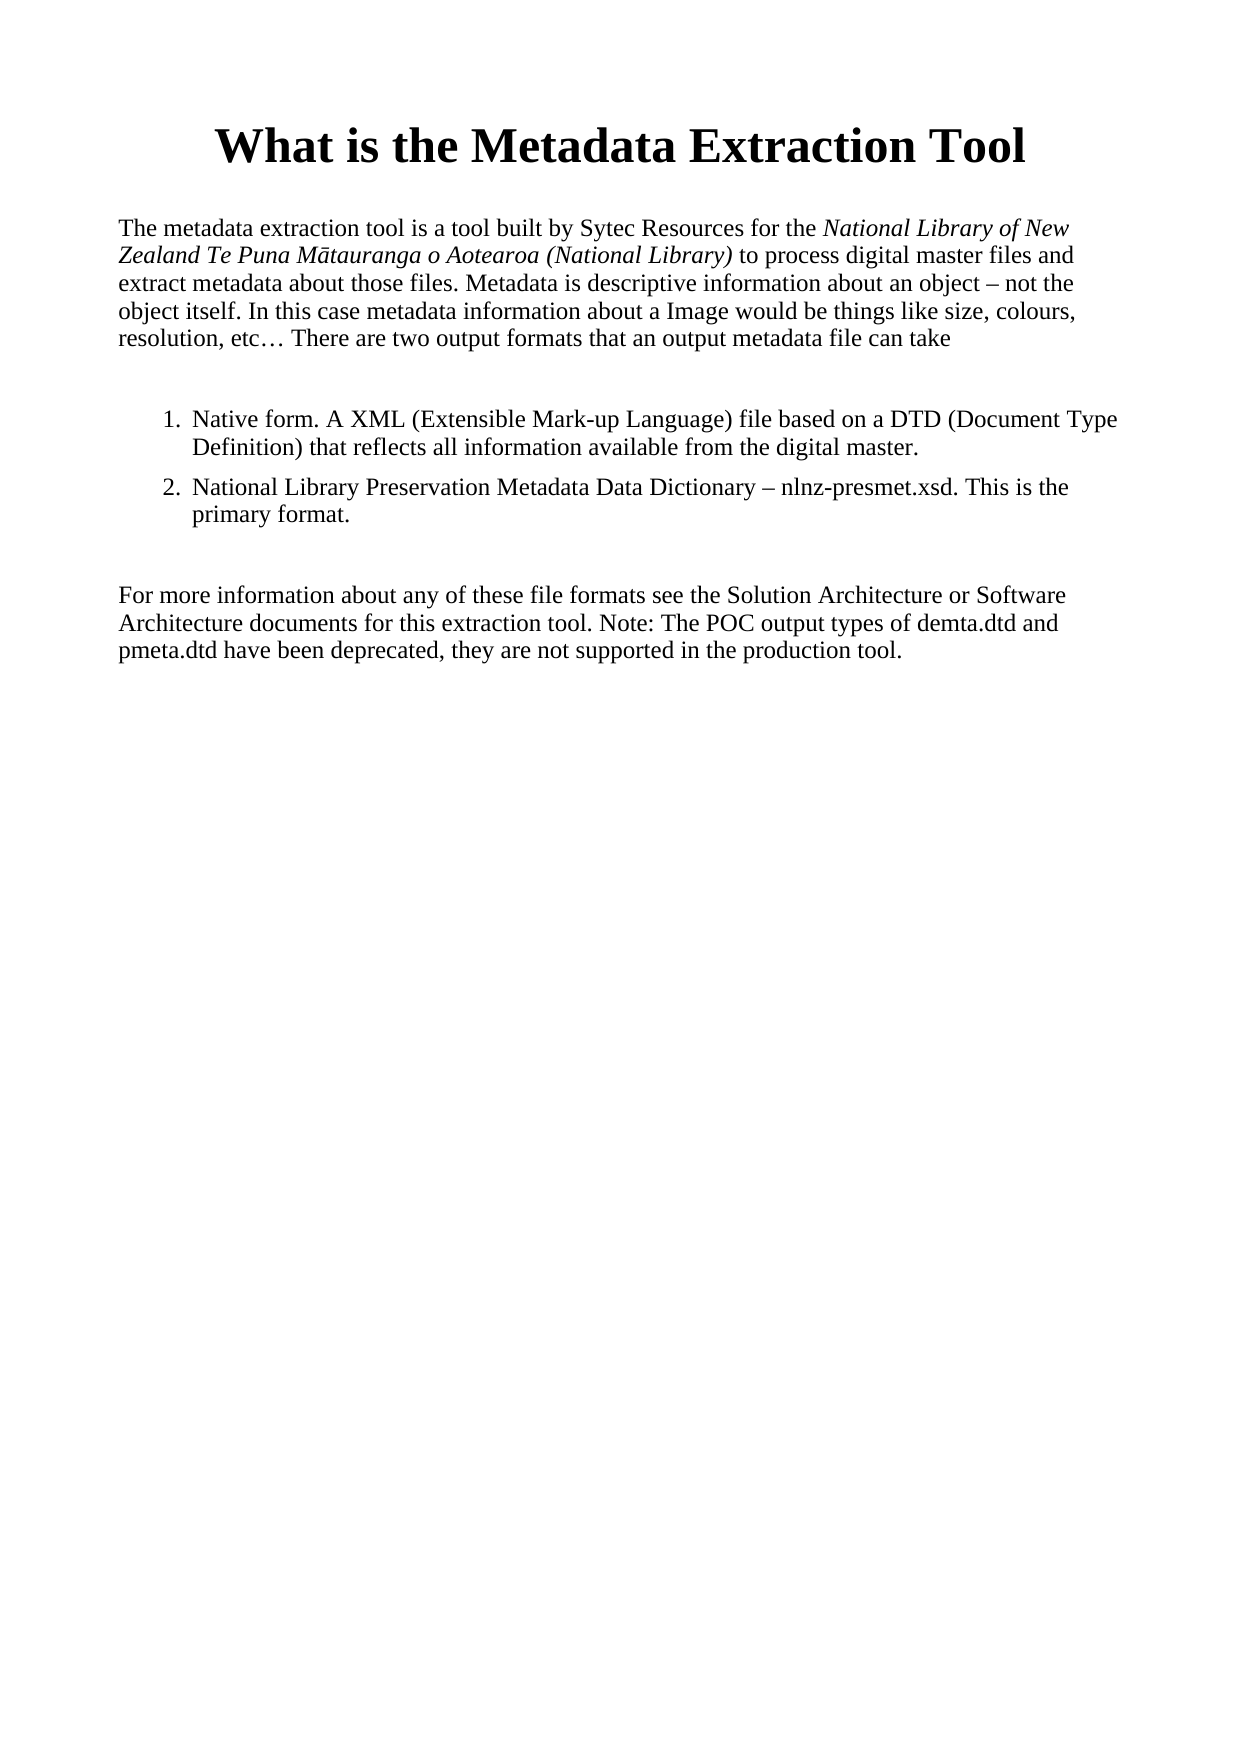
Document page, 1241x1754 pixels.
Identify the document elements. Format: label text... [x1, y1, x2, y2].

subtitle What is the Metadata Extraction Tool [118, 118, 1122, 173]
list National Library Preservation Metadata Data Dictionary – nlnz-presmet.xsd. This is the primary format. [162, 473, 1122, 528]
text For more information about any of these file formats see the Solution Architecture or Software Architecture documents for this extraction tool. Note: The POC output types of demta.dtd and pmeta.dtd have been deprecated, they are not supported in the production tool. [118, 581, 1122, 664]
text The metadata extraction tool is a tool built by Sytec Resources for the National Library of New Zealand Te Puna Mātauranga o Aotearoa (National Library) to process digital master files and extract metadata about those files. Metadata is descriptive information about an object – not the object itself. In this case metadata information about a Image would be things like size, colours, resolution, etc… There are two output formats that an output metadata file can take [118, 214, 1122, 352]
list Native form. A XML (Extensible Mark-up Language) file based on a DTD (Document Type Definition) that reflects all information available from the digital master. [162, 405, 1122, 460]
